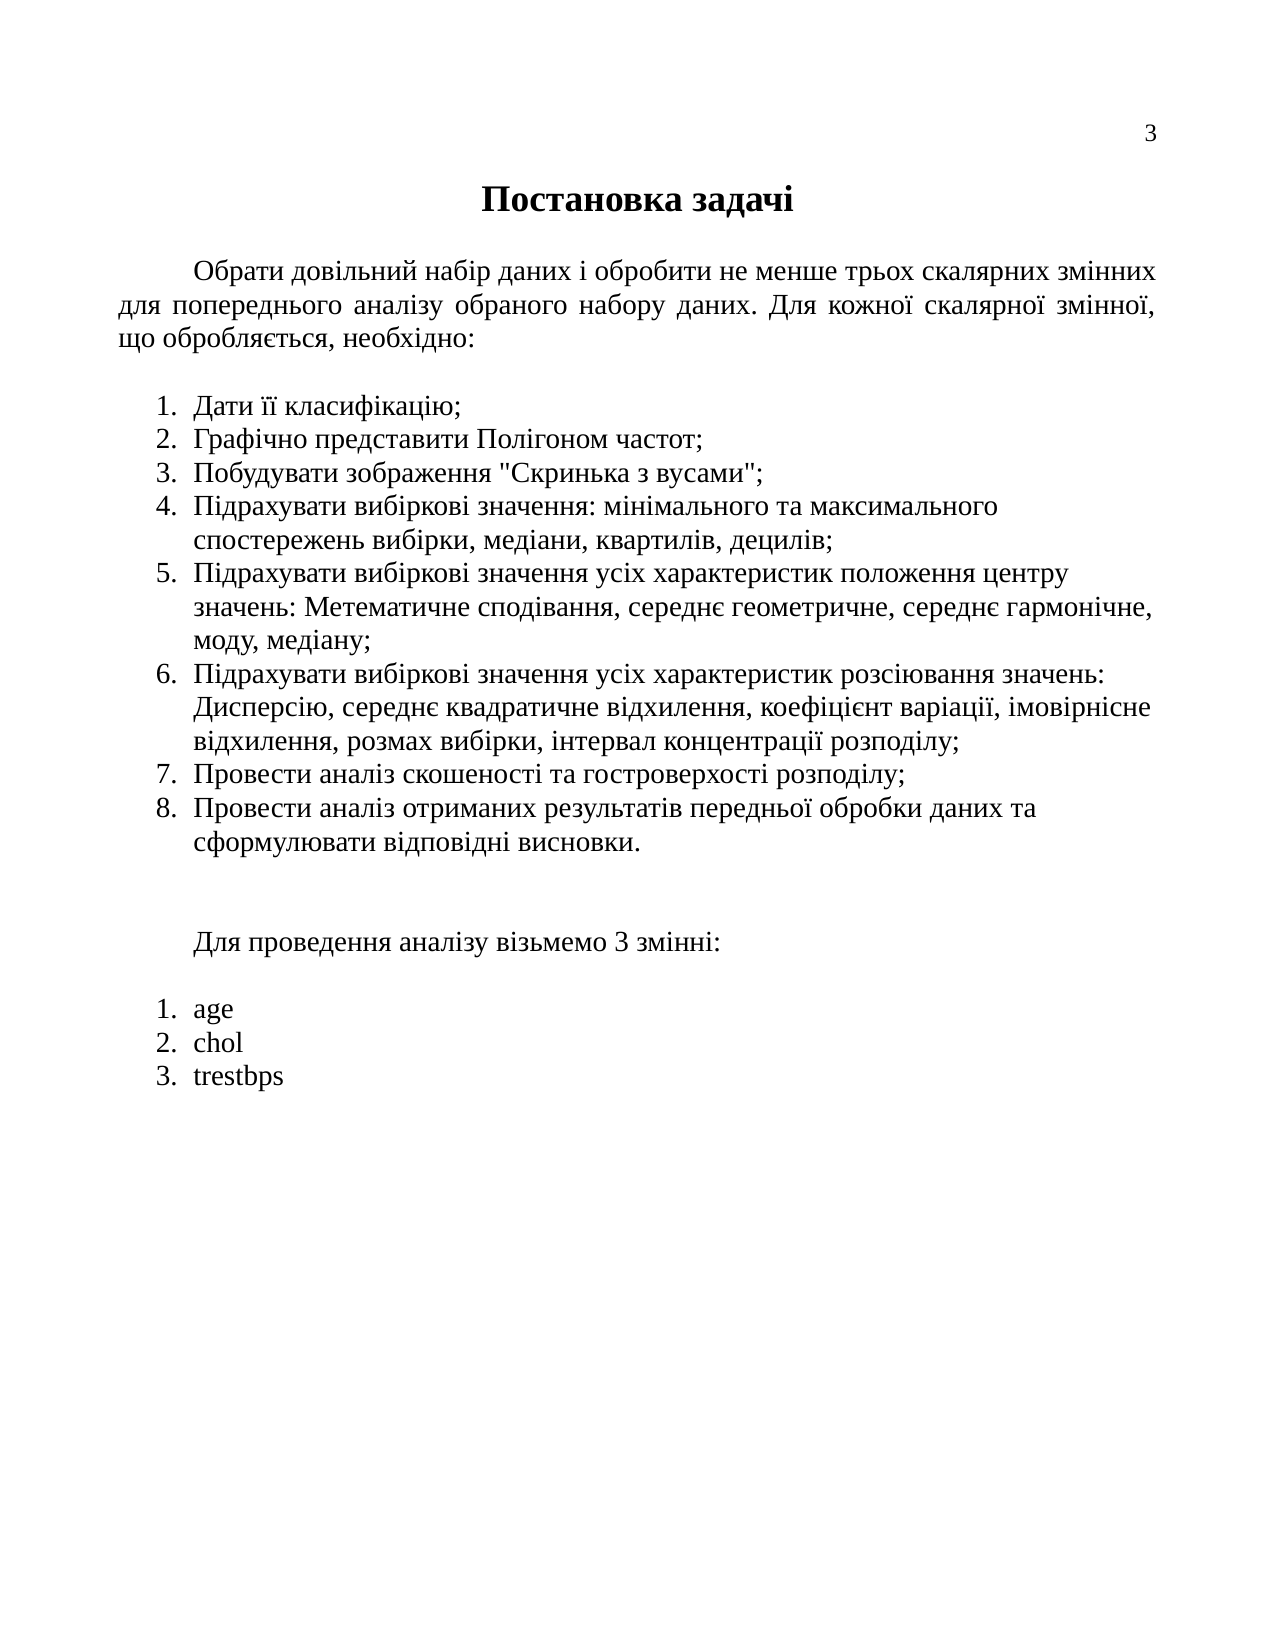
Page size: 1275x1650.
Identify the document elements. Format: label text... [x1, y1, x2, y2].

list trestbps [156, 1058, 1157, 1092]
list Провести аналіз скошеності та гостроверхості розподілу; [156, 757, 1157, 790]
list age [156, 991, 1157, 1025]
text Обрати довільний набір даних і обробити не менше трьох скалярних змінних для попереднього аналізу обраного набору даних. Для кожної скалярної змінної, що обробляється, необхідно: [118, 253, 1157, 354]
list Побудувати зображення "Скринька з вусами"; [156, 455, 1157, 488]
list chol [156, 1025, 1157, 1058]
list Підрахувати вибіркові значення: мінімального та максимального спостережень вибірки, медіани, квартилів, децилів; [156, 488, 1157, 555]
list Підрахувати вибіркові значення усіх характеристик розсіювання значень: Дисперсію, середнє квадратичне відхилення, коефіцієнт варіації, імовірнісне відхилення, розмах вибірки, інтервал концентрації розподілу; [156, 656, 1157, 757]
list Підрахувати вибіркові значення усіх характеристик положення центру значень: Метематичне сподівання, середнє геометричне, середнє гармонічне, моду, медіану; [156, 555, 1157, 656]
list Провести аналіз отриманих результатів передньої обробки даних та сформулювати відповідні висновки. [156, 790, 1157, 857]
list Дати її класифікацію; [156, 388, 1157, 421]
text Для проведення аналізу візьмемо 3 змінні: [118, 924, 1157, 958]
text Постановка задачі [118, 177, 1157, 220]
list Графічно представити Полігоном частот; [156, 421, 1157, 455]
